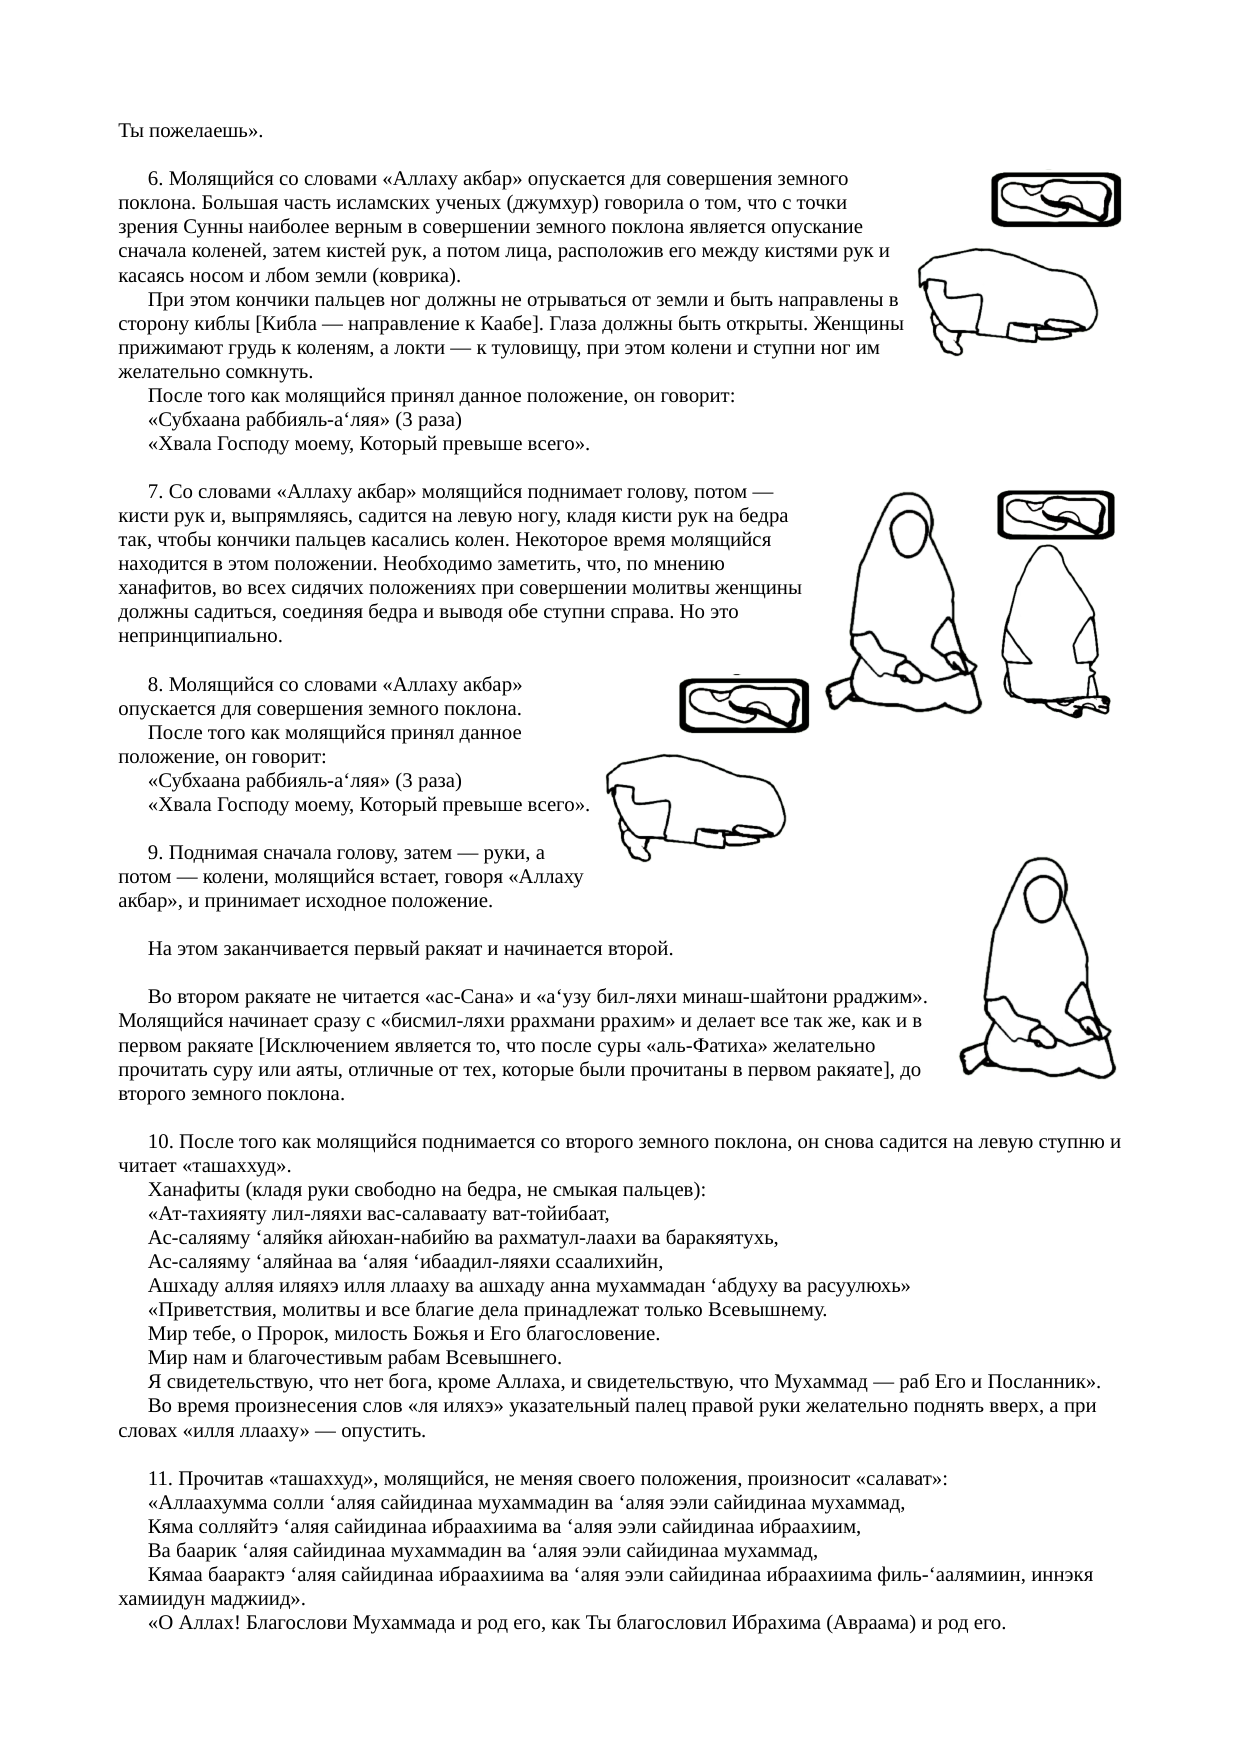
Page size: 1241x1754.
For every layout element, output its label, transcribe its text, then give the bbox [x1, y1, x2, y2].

text После того как молящийся принял данное положение, он говорит: [118, 720, 598, 768]
text Я свидетельствую, что нет бога, кроме Аллаха, и свидетельствую, что Мухаммад — раб Его и Посланник». [118, 1369, 1122, 1393]
text Мир тебе, о Пророк, милость Божья и Его благословение. [118, 1321, 1122, 1345]
picture [956, 843, 1123, 1086]
text [811, 768, 1122, 792]
text «Субхаана раббияль-а‘ляя» (3 раза) [118, 768, 598, 792]
text Во время произнесения слов «ля иляхэ» указательный палец правой руки желательно поднять вверх, а при словах «илля ллааху» — опустить. [118, 1393, 1122, 1442]
text Ва баарик ‘аляя сайидинаа мухаммадин ва ‘аляя ээли сайидинаа мухаммад, [118, 1538, 1122, 1562]
text Мир нам и благочестивым рабам Всевышнего. [118, 1345, 1122, 1369]
text «Хвала Господу моему, Который превыше всего». [118, 431, 1122, 455]
text 9. Поднимая сначала голову, затем — руки, а потом — колени, молящийся встает, говоря «Аллаху акбар», и принимает исходное положение. [118, 840, 1122, 912]
text 8. Молящийся со словами «Аллаху акбар» опускается для совершения земного поклона. [118, 672, 822, 720]
text Во втором ракяате не читается «ас-Сана» и «а‘узу бил-ляхи минаш-шайтони рраджим». Молящийся начинает сразу с «бисмил-ляхи ррахмани ррахим» и делает все так же, как и в первом ракяате [Исключением является то, что после суры «аль-Фатиха» желательно прочитать суру или аяты, отличные от тех, которые были прочитаны в первом ракяате], до второго земного поклона. [118, 984, 1122, 1105]
text «Хвала Господу моему, Который превыше всего». [118, 792, 598, 816]
text После того как молящийся принял данное положение, он говорит: [118, 383, 1122, 407]
text Ты пожелаешь». [118, 118, 1122, 142]
text Ашхаду алляя иляяхэ илля ллааху ва ашхаду анна мухаммадан ‘абдуху ва расуулюхь» [118, 1273, 1122, 1297]
text «Аллаахумма солли ‘аляя сайидинаа мухаммадин ва ‘аляя ээли сайидинаа мухаммад, [118, 1490, 1122, 1514]
picture [822, 479, 1122, 721]
text «О Аллах! Благослови Мухаммада и род его, как Ты благословил Ибрахима (Авраама) и род его. [118, 1610, 1122, 1634]
text 10. После того как молящийся поднимается со второго земного поклона, он снова садится на левую ступню и читает «ташаххуд». [118, 1129, 1122, 1177]
text При этом кончики пальцев ног должны не отрываться от земли и быть направлены в сторону киблы [Кибла — направление к Каабе]. Глаза должны быть открыты. Женщины прижимают грудь к коленям, а локти — к туловищу, при этом колени и ступни ног им желательно сомкнуть. [118, 287, 1122, 383]
text Ханафиты (кладя руки свободно на бедра, не смыкая пальцев): [118, 1177, 1122, 1201]
text [811, 720, 1122, 768]
text 11. Прочитав «ташаххуд», молящийся, не меняя своего положения, произносит «салават»: [118, 1466, 1122, 1490]
picture [910, 169, 1123, 362]
text 7. Со словами «Аллаху акбар» молящийся поднимает голову, потом — кисти рук и, выпрямляясь, садится на левую ногу, кладя кисти рук на бедра так, чтобы кончики пальцев касались колен. Некоторое время молящийся находится в этом положении. Необходимо заметить, что, по мнению ханафитов, во всех сидячих положениях при совершении молитвы женщины должны садиться, соединяя бедра и выводя обе ступни справа. Но это непринципиально. [118, 479, 822, 647]
text «Ат-тахияяту лил-ляяхи вас-салаваату ват-тойибаат, [118, 1201, 1122, 1225]
text На этом заканчивается первый ракяат и начинается второй. [118, 936, 956, 960]
text Кямаа баарактэ ‘аляя сайидинаа ибраахиима ва ‘аляя ээли сайидинаа ибраахиима филь-‘аалямиин, иннэкя хамиидун маджиид». [118, 1562, 1122, 1610]
text Ас-саляяму ‘аляйнаа ва ‘аляя ‘ибаадил-ляяхи ссаалихийн, [118, 1249, 1122, 1273]
text «Субхаана раббияль-а‘ляя» (3 раза) [118, 407, 1122, 431]
picture [598, 674, 811, 868]
text 6. Молящийся со словами «Аллаху акбар» опускается для совершения земного поклона. Большая часть исламских ученых (джумхур) говорила о том, что с точки зрения Сунны наиболее верным в совершении земного поклона является опускание сначала коленей, затем кистей рук, а потом лица, расположив его между кистями рук и касаясь носом и лбом земли (коврика). [118, 166, 1122, 287]
text [811, 792, 1122, 816]
text «Приветствия, молитвы и все благие дела принадлежат только Всевышнему. [118, 1297, 1122, 1321]
text Кяма солляйтэ ‘аляя сайидинаа ибраахиима ва ‘аляя ээли сайидинаа ибраахиим, [118, 1514, 1122, 1538]
text Ас-саляяму ‘аляйкя айюхан-набийю ва рахматул-лаахи ва баракяятухь, [118, 1225, 1122, 1249]
